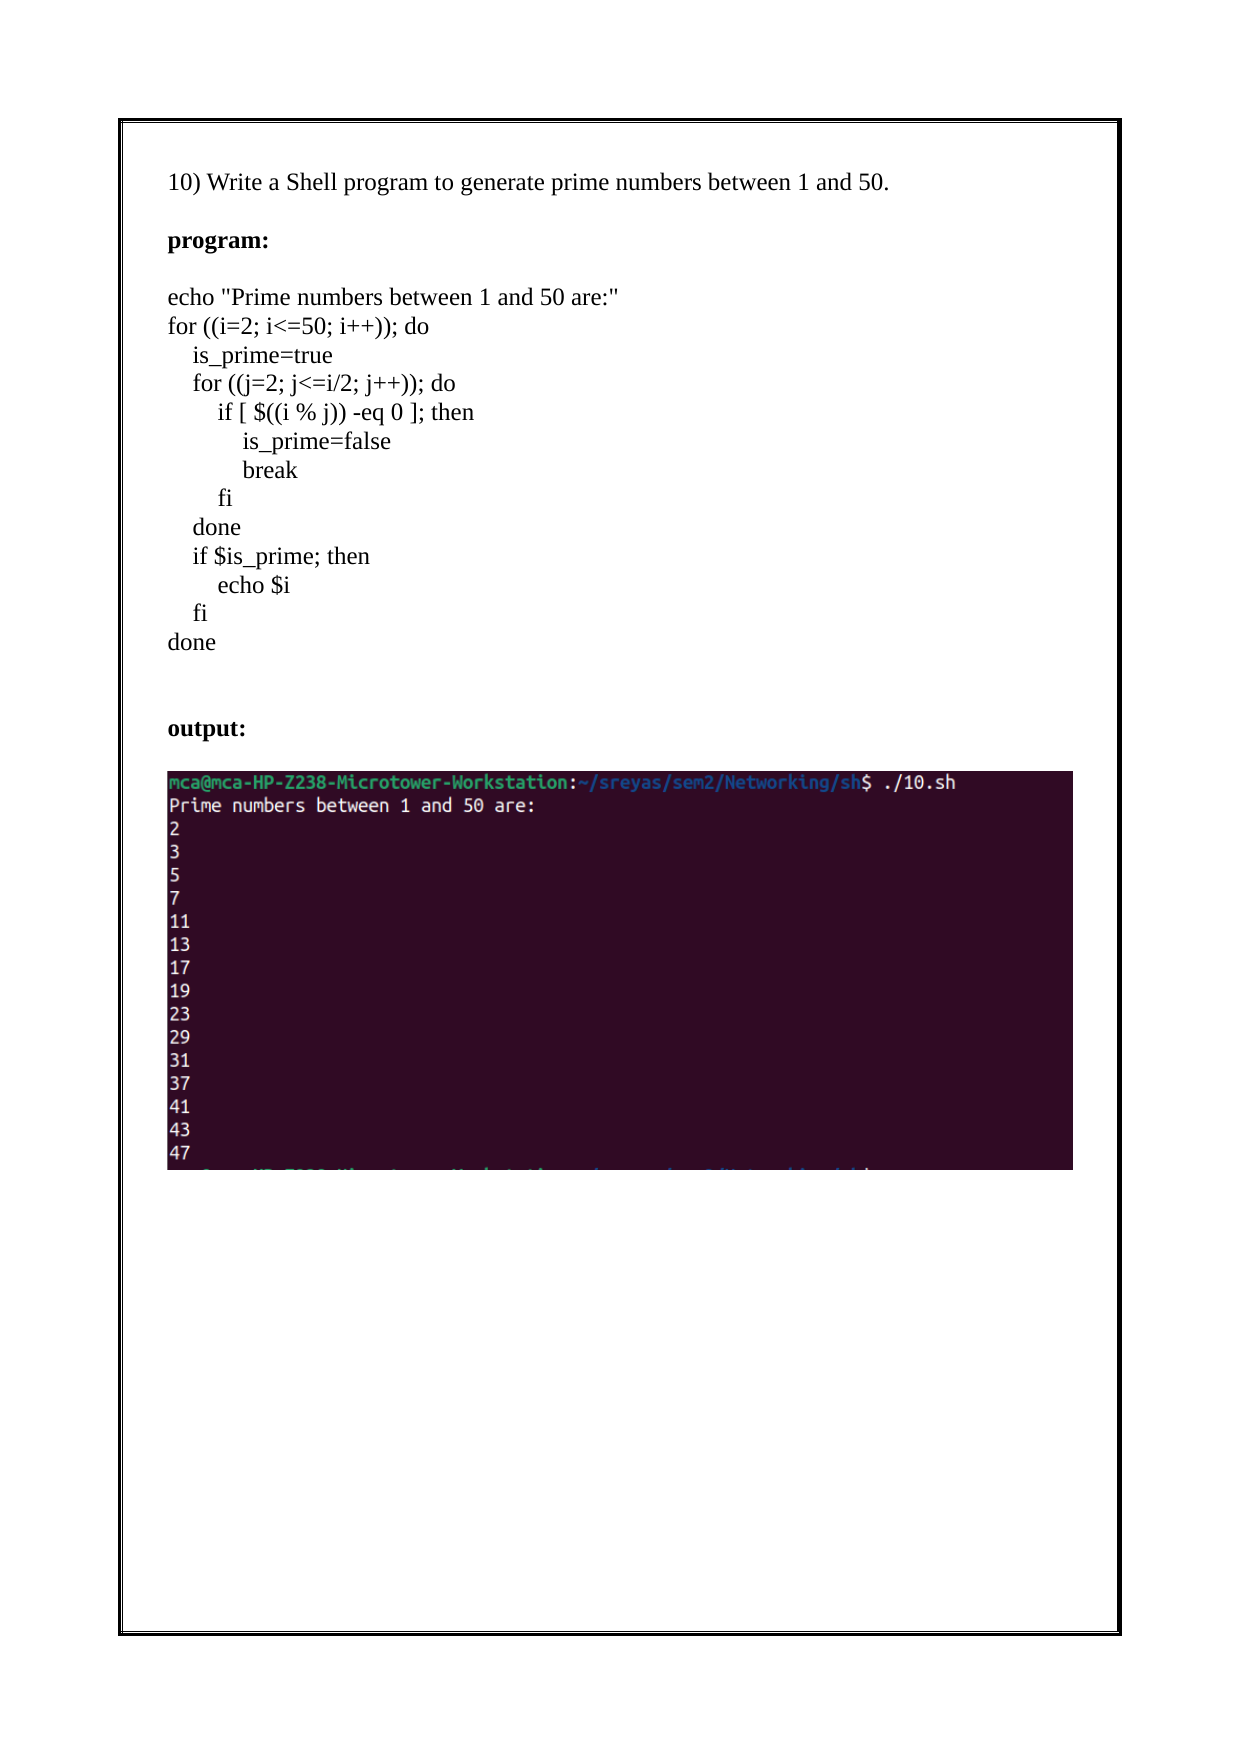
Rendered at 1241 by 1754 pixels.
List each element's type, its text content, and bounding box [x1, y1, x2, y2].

text done [167, 512, 1073, 541]
text program: [167, 225, 1073, 253]
text output: [167, 713, 1073, 742]
text fi [167, 598, 1073, 627]
picture [167, 771, 1073, 1170]
text echo $i [167, 570, 1073, 598]
text echo "Prime numbers between 1 and 50 are:" [167, 282, 1073, 311]
text is_prime=false [167, 426, 1073, 455]
text if $is_prime; then [167, 541, 1073, 570]
text 10) Write a Shell program to generate prime numbers between 1 and 50. [167, 167, 1073, 196]
text if [ $((i % j)) -eq 0 ]; then [167, 397, 1073, 426]
text is_prime=true [167, 340, 1073, 368]
text fi [167, 483, 1073, 512]
text for ((j=2; j<=i/2; j++)); do [167, 368, 1073, 397]
text break [167, 455, 1073, 483]
text done [167, 627, 1073, 656]
text for ((i=2; i<=50; i++)); do [167, 311, 1073, 340]
